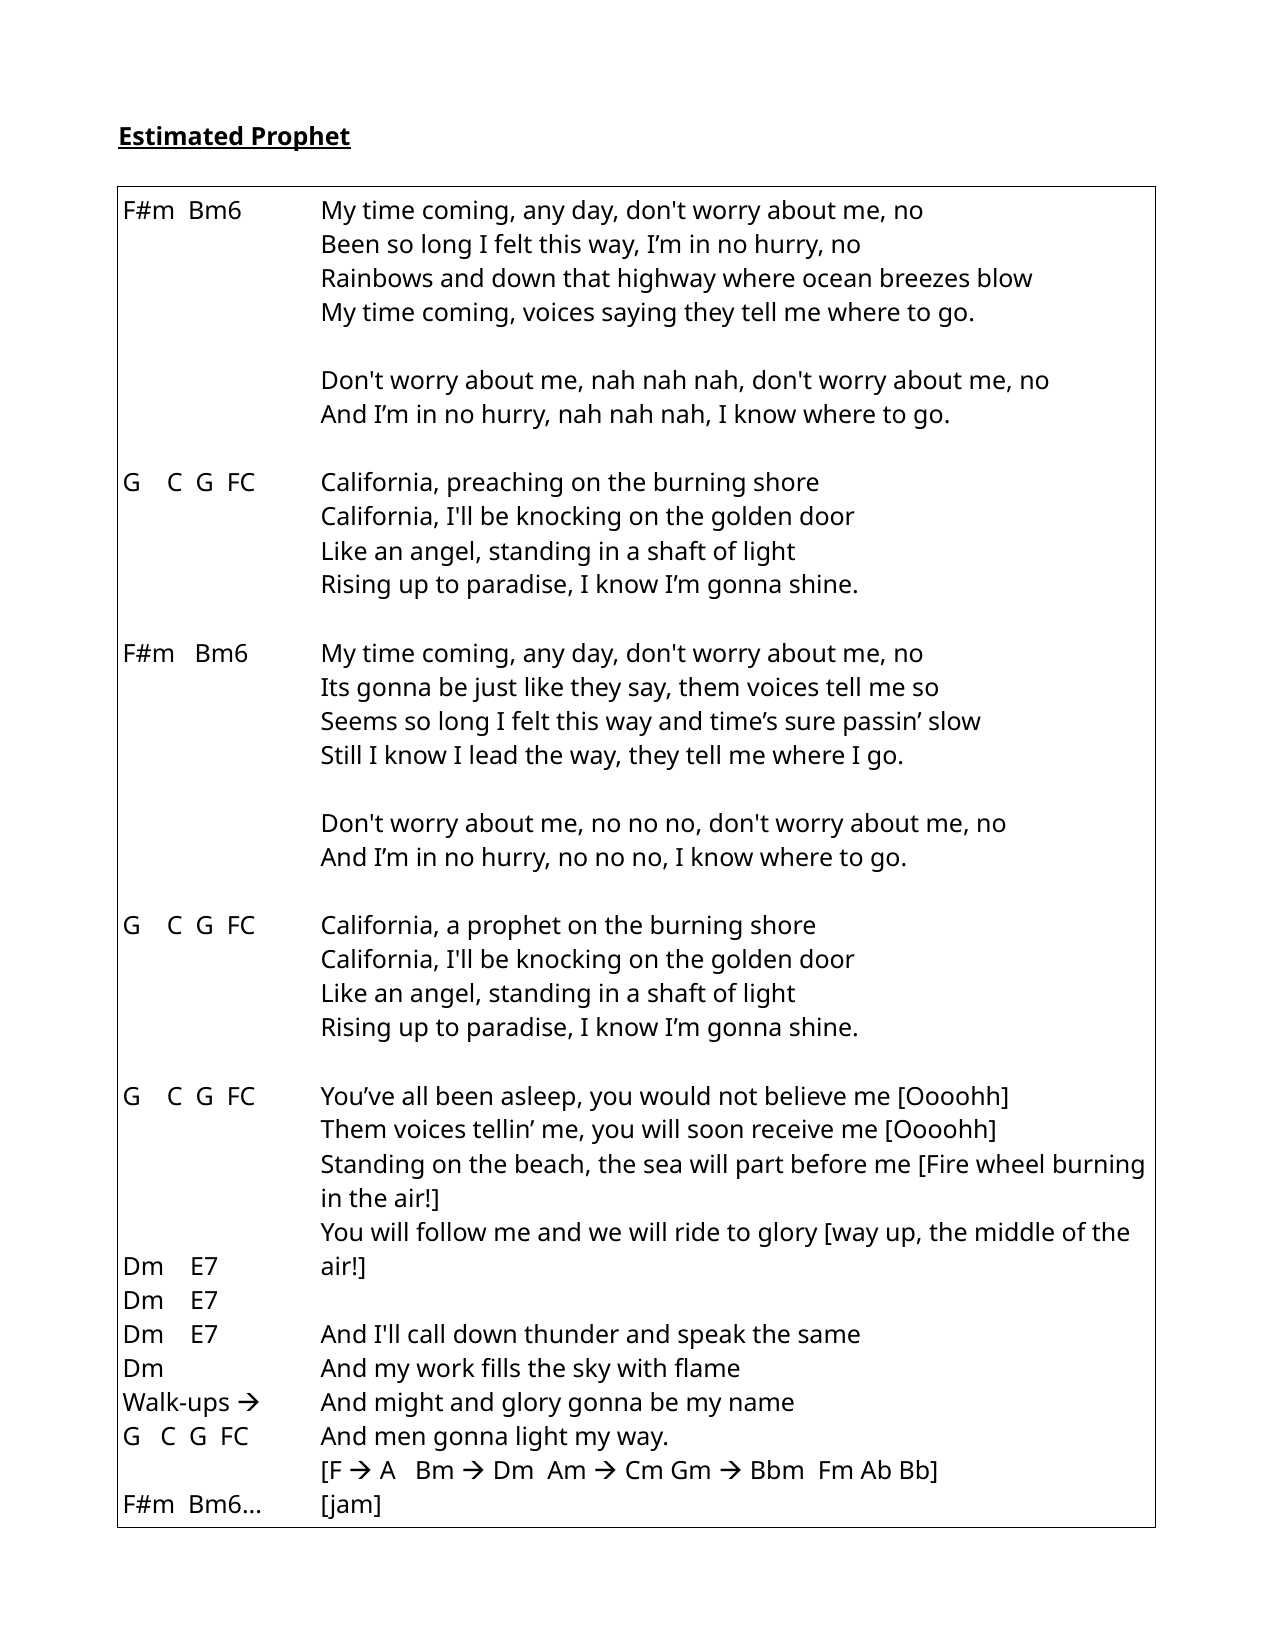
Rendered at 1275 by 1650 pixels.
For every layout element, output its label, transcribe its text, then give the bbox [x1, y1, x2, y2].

table_header My time coming, any day, don't worry about me, no Been so long I felt this way, I’m in no hurry, no Rainbows and down that highway where ocean breezes blow My time coming, voices saying they tell me where to go. Don't worry about me, nah nah nah, don't worry about me, no And I’m in no hurry, nah nah nah, I know where to go. California, preaching on the burning shore California, I'll be knocking on the golden door Like an angel, standing in a shaft of light Rising up to paradise, I know I’m gonna shine. My time coming, any day, don't worry about me, no Its gonna be just like they say, them voices tell me so Seems so long I felt this way and time’s sure passin’ slow Still I know I lead the way, they tell me where I go. Don't worry about me, no no no, don't worry about me, no And I’m in no hurry, no no no, I know where to go. California, a prophet on the burning shore California, I'll be knocking on the golden door Like an angel, standing in a shaft of light Rising up to paradise, I know I’m gonna shine. You’ve all been asleep, you would not believe me [Oooohh] Them voices tellin’ me, you will soon receive me [Oooohh] Standing on the beach, the sea will part before me [Fire wheel burning in the air!] You will follow me and we will ride to glory [way up, the middle of the air!] And I'll call down thunder and speak the same And my work fills the sky with flame And might and glory gonna be my name And men gonna light my way. [F  A Bm  Dm Am  Cm Gm  Bbm Fm Ab Bb] [jam] [315, 187, 1155, 1527]
text Estimated Prophet [118, 118, 1157, 152]
table_header F#m Bm6 G C G FC F#m Bm6 G C G FC G C G FC Dm E7 Dm E7 Dm E7 Dm Walk-ups  G C G FC F#m Bm6... [118, 187, 315, 1527]
